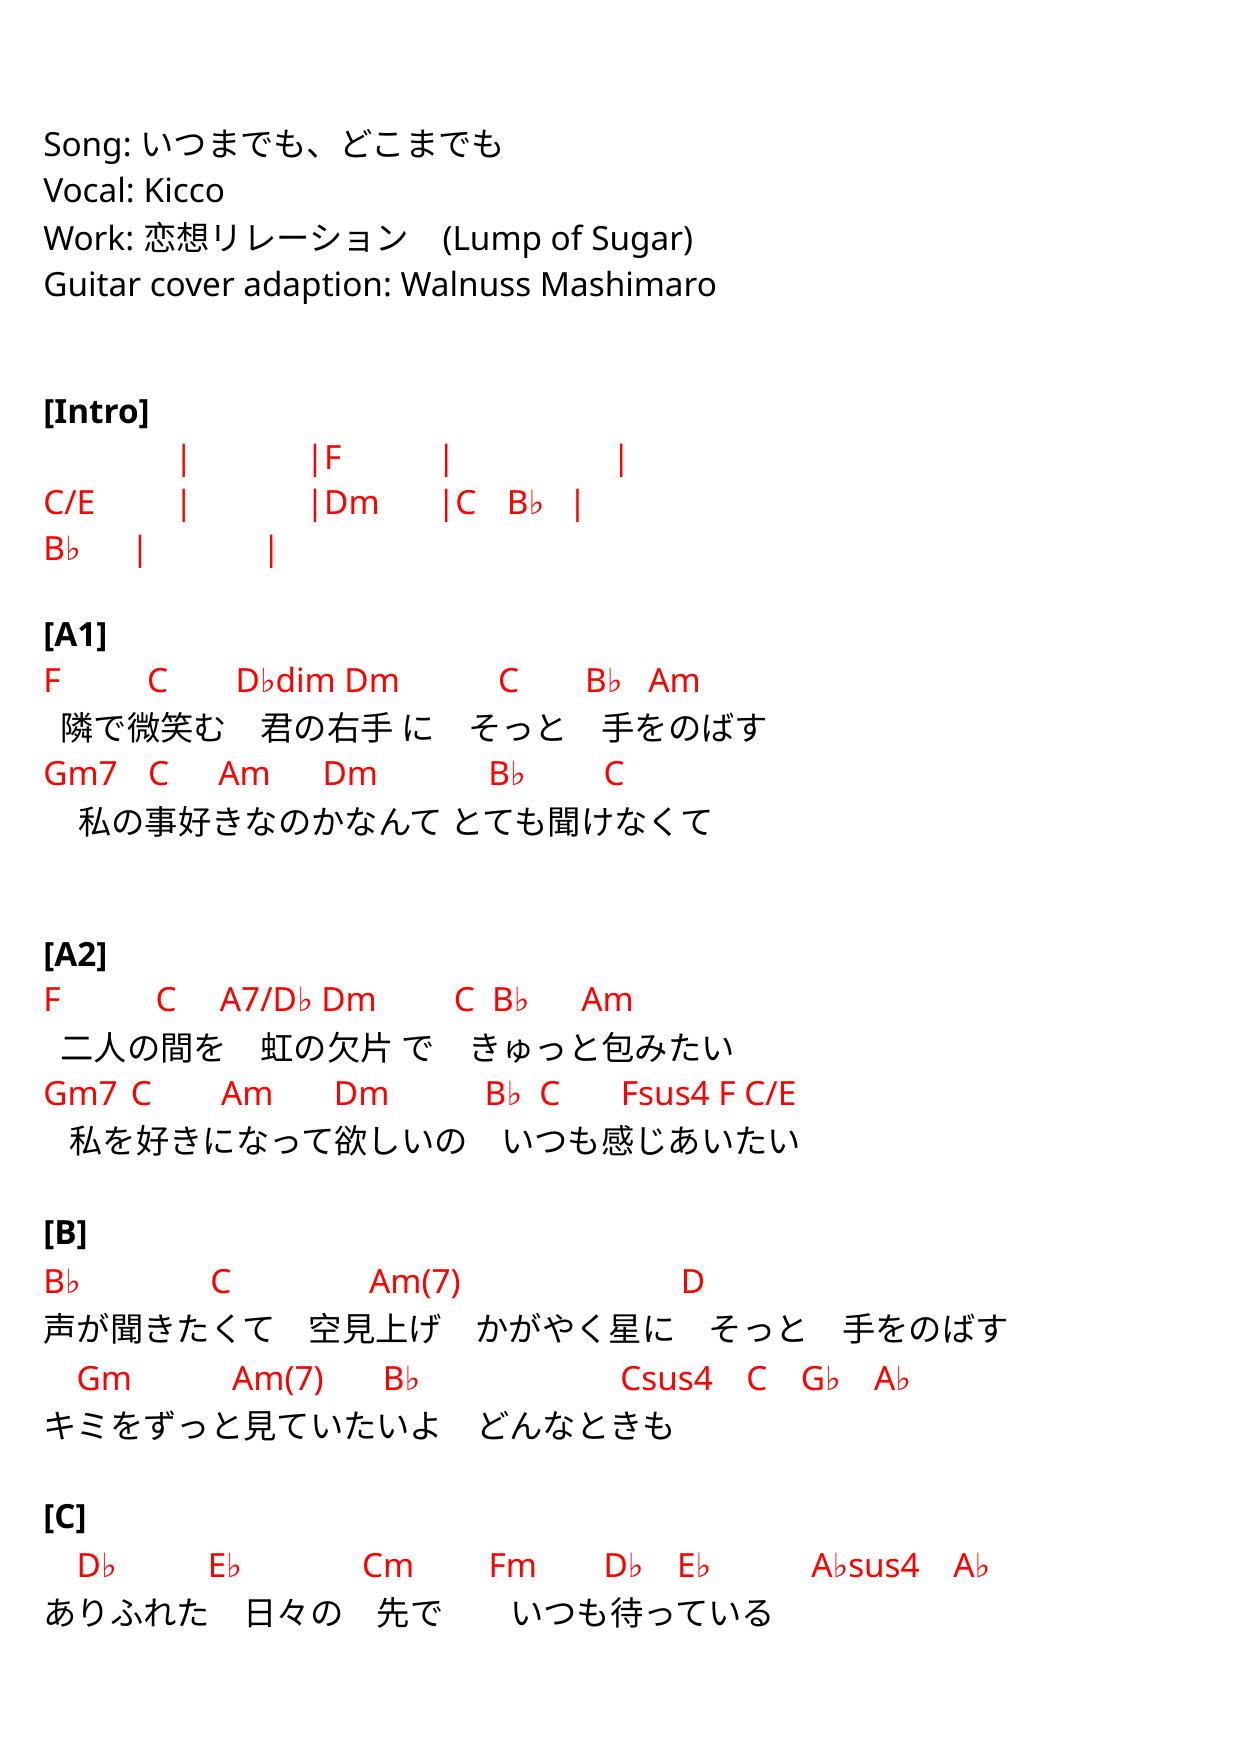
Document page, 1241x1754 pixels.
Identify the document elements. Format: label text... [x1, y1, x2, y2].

text 私の事好きなのかなんて とても聞けなくて [43, 796, 1122, 889]
text Song: いつまでも、どこまでも [43, 118, 1122, 167]
text F C D♭dim Dm C B♭ Am [43, 656, 1122, 702]
text 隣で微笑む 君の右手 に そっと 手をのばす [43, 702, 1122, 750]
text Gm7 C Am Dm B♭ C Fsus4 F C/E 私を好きになって欲しいの いつも感じあいたい [43, 1070, 1122, 1164]
text ありふれた 日々の 先で いつも待っている [43, 1587, 1122, 1635]
text Gm Am(7) B♭ Csus4 C G♭ A♭ キミをずっと見ていたいよ どんなときも [43, 1351, 1122, 1448]
text B♭ | | [43, 524, 1122, 570]
text Vocal: Kicco [43, 167, 1122, 212]
text [A1] [43, 611, 1122, 656]
text B♭ C Am(7) D 声が聞きたくて 空見上げ かがやく星に そっと 手をのばす [43, 1254, 1122, 1351]
text Work: 恋想リレーション (Lump of Sugar) [43, 212, 1122, 260]
text [A2] [43, 931, 1122, 976]
text Guitar cover adaption: Walnuss Mashimaro [43, 260, 1122, 306]
text D♭ E♭ Cm Fm D♭ E♭ A♭sus4 A♭ [43, 1539, 1122, 1587]
text [B] [43, 1209, 1122, 1254]
text Gm7 C Am Dm B♭ C [43, 750, 1122, 796]
text [C] [43, 1448, 1122, 1539]
text | |F | | [43, 433, 1122, 479]
text 二人の間を 虹の欠片 で きゅっと包みたい [43, 1021, 1122, 1070]
text F C A7/D♭ Dm C B♭ Am [43, 976, 1122, 1021]
text C/E | |Dm |C B♭ | [43, 479, 1122, 524]
text [Intro] [43, 388, 1122, 433]
